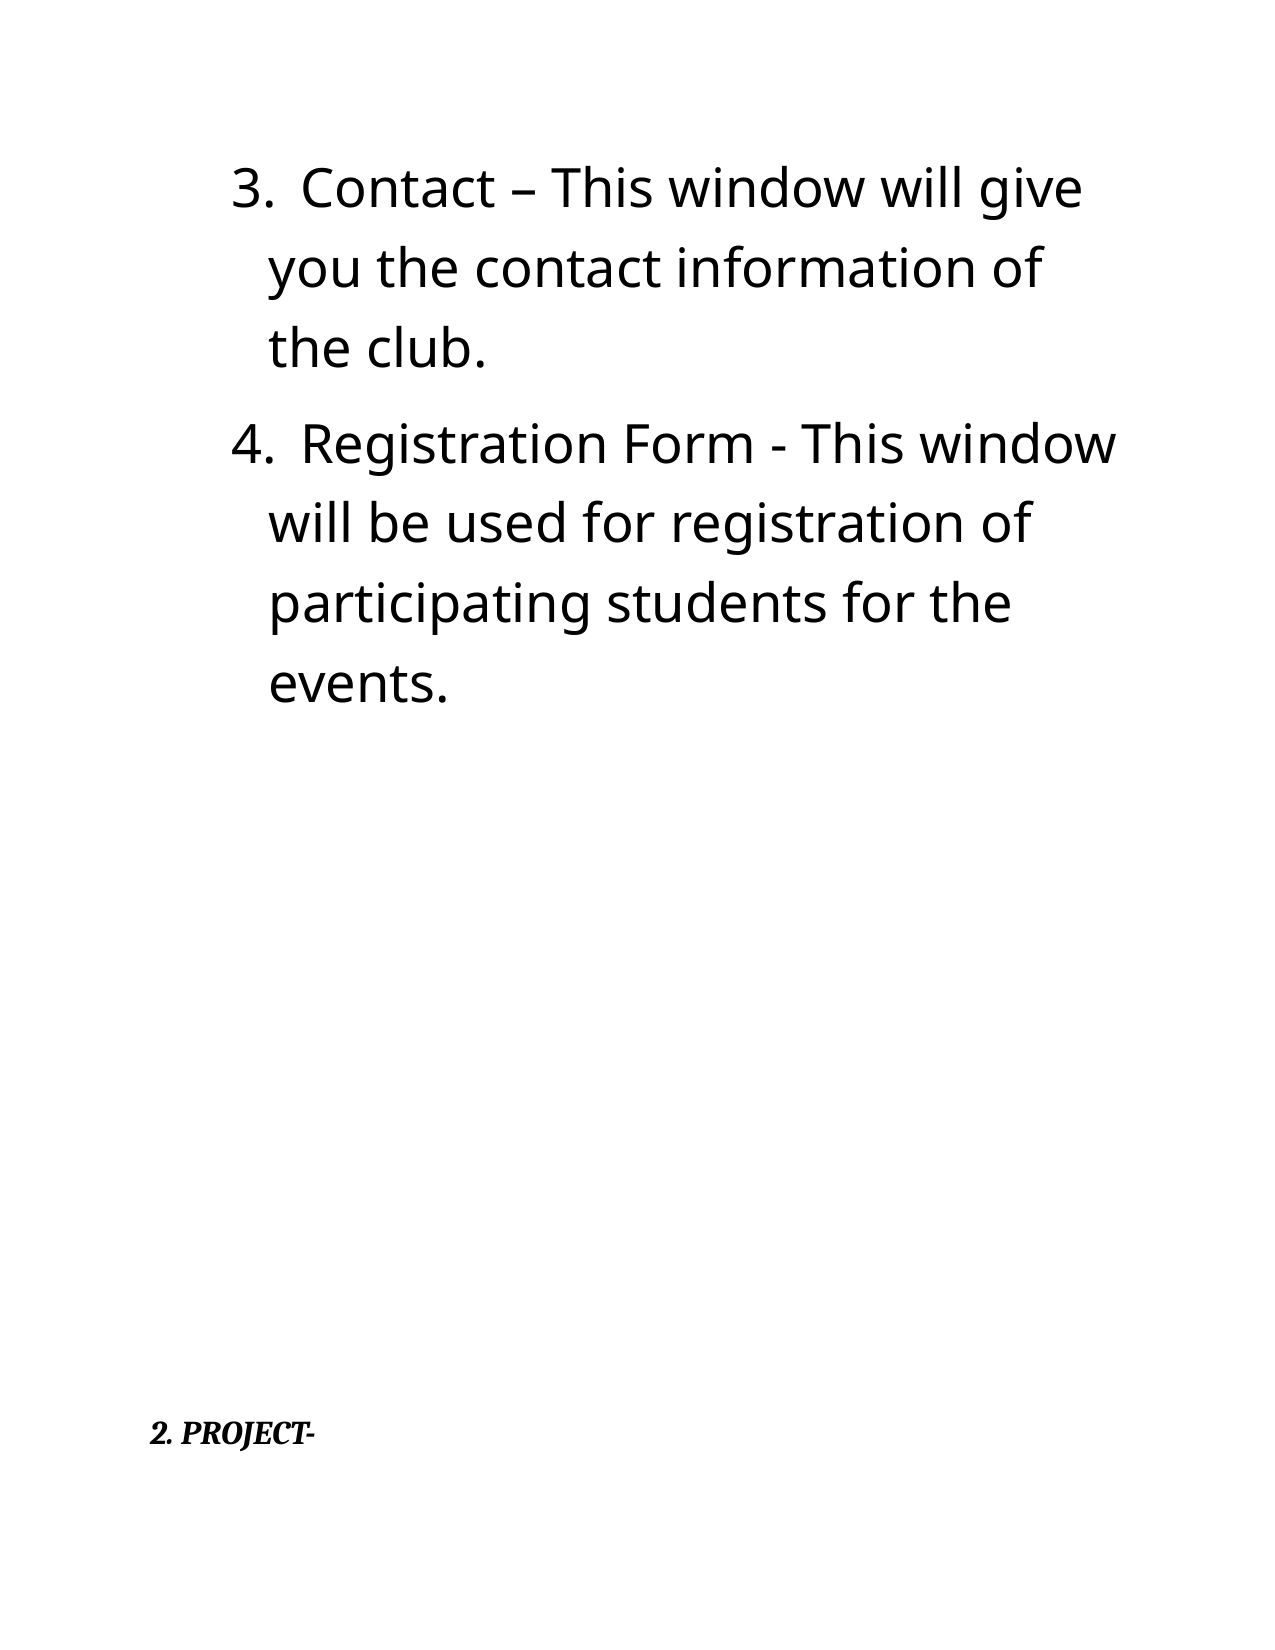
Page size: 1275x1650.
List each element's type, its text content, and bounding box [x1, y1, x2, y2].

text 2. PROJECT- [150, 1414, 1125, 1452]
list Registration Form - This window will be used for registration of participating students for the events. [231, 405, 1125, 718]
list Contact – This window will give you the contact information of the club. [231, 150, 1125, 383]
